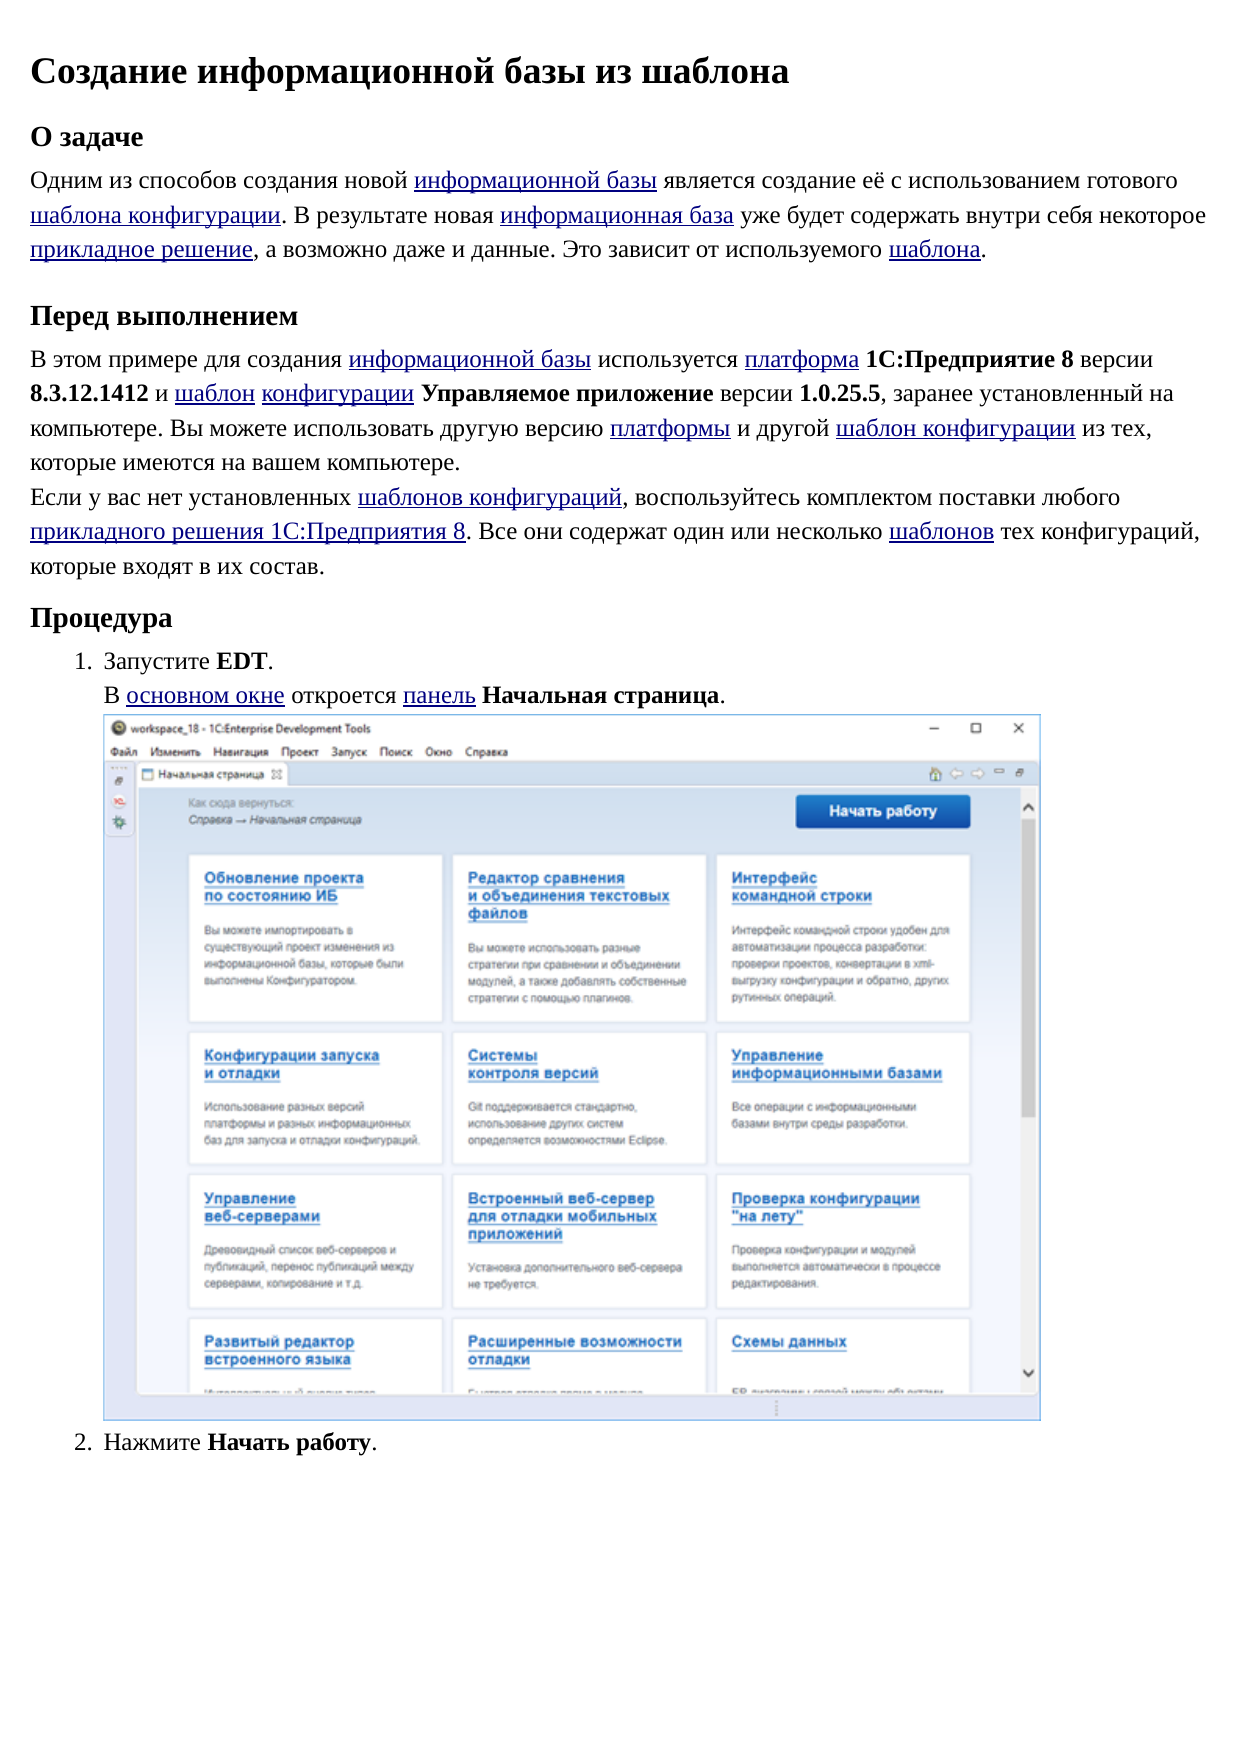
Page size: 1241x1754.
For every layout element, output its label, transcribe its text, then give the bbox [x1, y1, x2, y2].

list Запустите EDT. [74, 646, 1211, 674]
list В основном окне откроется панель Начальная страница. [74, 680, 1211, 709]
text Одним из способов создания новой информационной базы является создание её с использованием готового шаблона конфигурации. В результате новая информационная база уже будет содержать внутри себя некоторое прикладное решение, а возможно даже и данные. Это зависит от используемого шаблона. [30, 165, 1211, 263]
subtitle Создание информационной базы из шаблона [30, 49, 1211, 92]
subtitle Процедура [30, 600, 1211, 633]
picture [103, 714, 1041, 1421]
subtitle Перед выполнением [30, 298, 1211, 331]
text В этом примере для создания информационной базы используется платформа 1С:Предприятие 8 версии 8.3.12.1412 и шаблон конфигурации Управляемое приложение версии 1.0.25.5, заранее установленный на компьютере. Вы можете использовать другую версию платформы и другой шаблон конфигурации из тех, которые имеются на вашем компьютере. [30, 344, 1211, 476]
list Нажмите Начать работу. [74, 1427, 1211, 1456]
text Если у вас нет установленных шаблонов конфигураций, воспользуйтесь комплектом поставки любого прикладного решения 1С:Предприятия 8. Все они содержат один или несколько шаблонов тех конфигураций, которые входят в их состав. [30, 482, 1211, 579]
subtitle О задаче [30, 119, 1211, 153]
